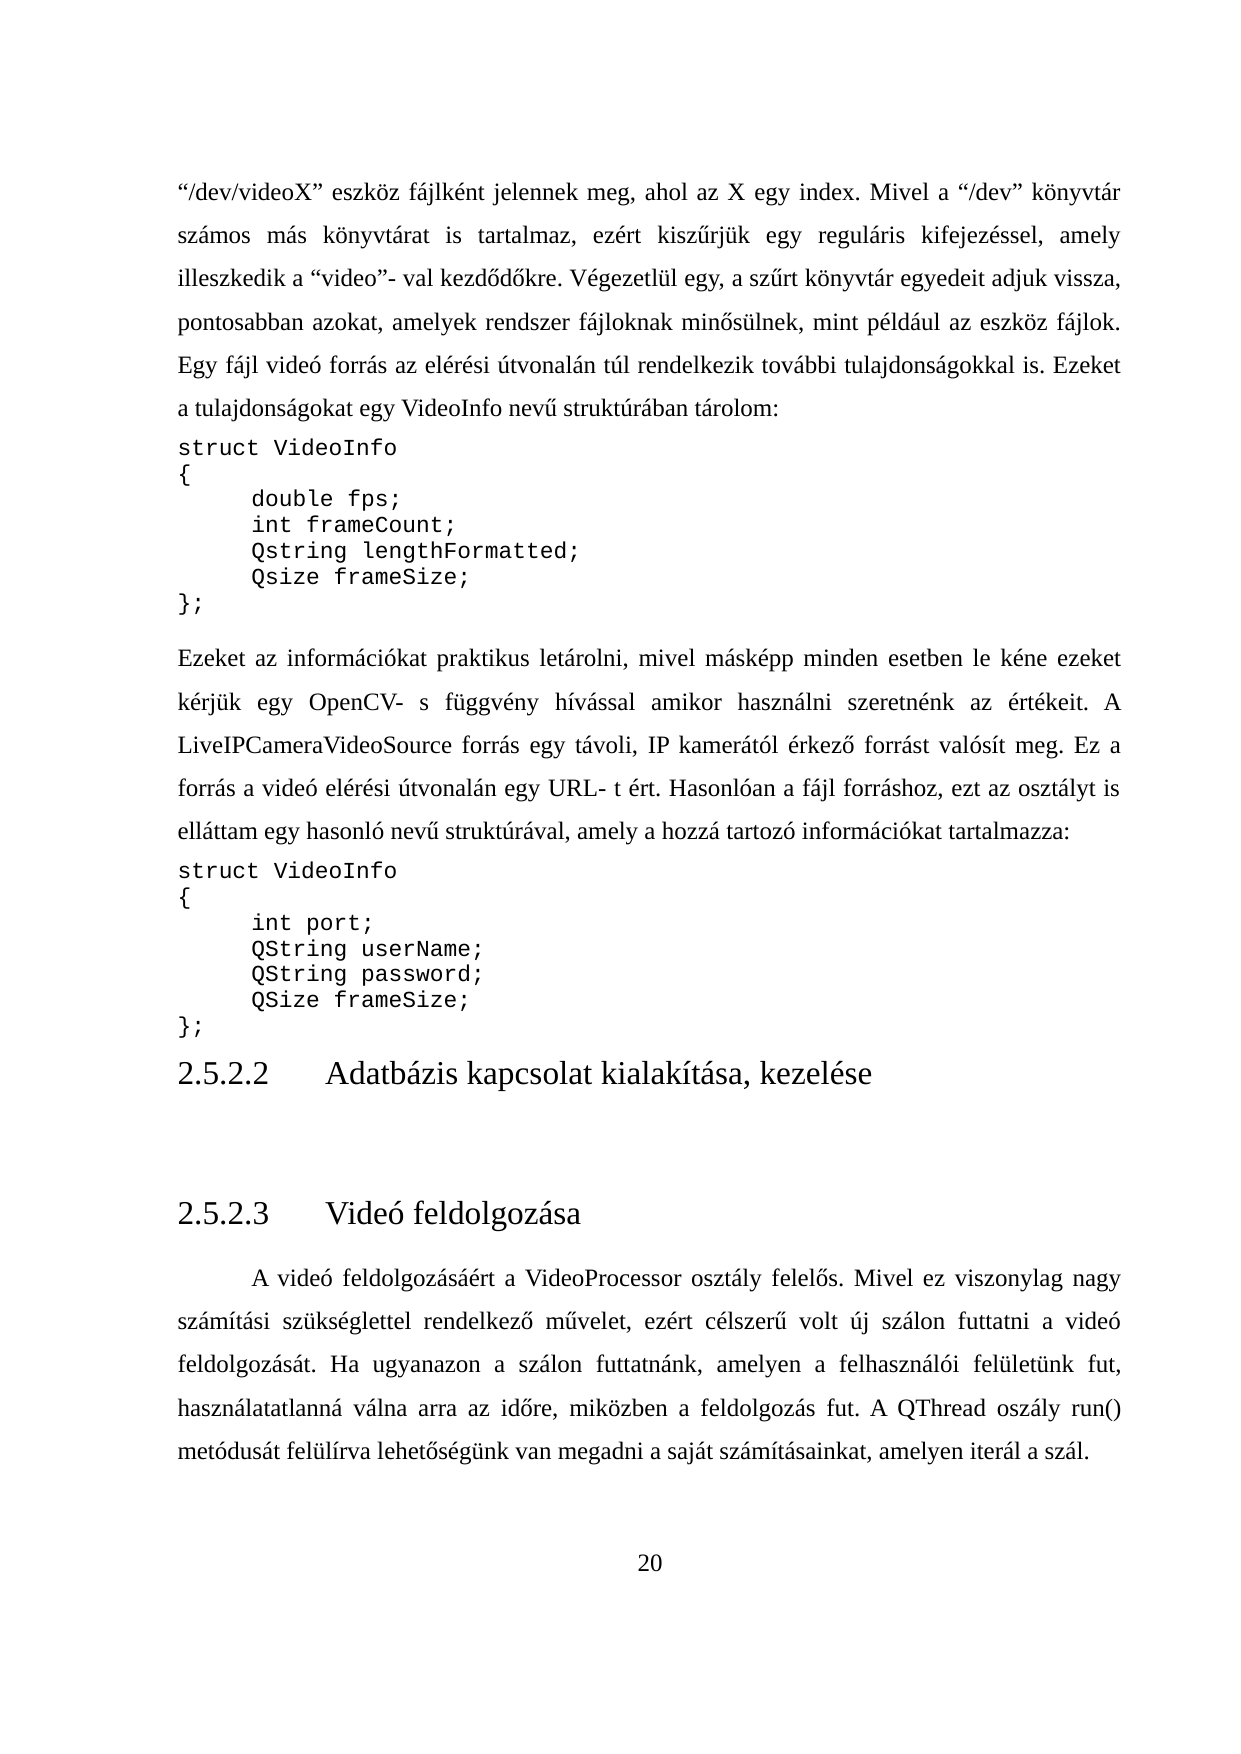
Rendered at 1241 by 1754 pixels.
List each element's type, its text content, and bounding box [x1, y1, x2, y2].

subtitle Videó feldolgozása [177, 1193, 1122, 1232]
text “/dev/videoX” eszköz fájlként jelennek meg, ahol az X egy index. Mivel a “/dev” könyvtár számos más könyvtárat is tartalmaz, ezért kiszűrjük egy reguláris kifejezéssel, amely illeszkedik a “video”- val kezdődőkre. Végezetlül egy, a szűrt könyvtár egyedeit adjuk vissza, pontosabban azokat, amelyek rendszer fájloknak minősülnek, mint például az eszköz fájlok. Egy fájl videó forrás az elérési útvonalán túl rendelkezik további tulajdonságokkal is. Ezeket a tulajdonságokat egy VideoInfo nevű struktúrában tárolom: [177, 177, 1122, 422]
text { [177, 462, 1122, 488]
text QString userName; [177, 937, 1122, 963]
text QSize frameSize; [177, 989, 1122, 1015]
text Ezeket az információkat praktikus letárolni, mivel másképp minden esetben le kéne ezeket kérjük egy OpenCV- s függvény hívással amikor használni szeretnénk az értékeit. A LiveIPCameraVideoSource forrás egy távoli, IP kamerától érkező forrást valósít meg. Ez a forrás a videó elérési útvonalán egy URL- t ért. Hasonlóan a fájl forráshoz, ezt az osztályt is elláttam egy hasonló nevű struktúrával, amely a hozzá tartozó információkat tartalmazza: [177, 643, 1122, 845]
text }; [177, 592, 1122, 617]
text struct VideoInfo [177, 436, 1122, 462]
text Qsize frameSize; [177, 566, 1122, 592]
text int port; [177, 911, 1122, 937]
text struct VideoInfo [177, 859, 1122, 885]
text Qstring lengthFormatted; [177, 540, 1122, 566]
text }; [177, 1015, 1122, 1041]
text double fps; [177, 488, 1122, 514]
text int frameCount; [177, 514, 1122, 540]
text QString password; [177, 963, 1122, 989]
subtitle Adatbázis kapcsolat kialakítása, kezelése [177, 1053, 1122, 1091]
text A videó feldolgozásáért a VideoProcessor osztály felelős. Mivel ez viszonylag nagy számítási szükséglettel rendelkező művelet, ezért célszerű volt új szálon futtatni a videó feldolgozását. Ha ugyanazon a szálon futtatnánk, amelyen a felhasználói felületünk fut, használatatlanná válna arra az időre, miközben a feldolgozás fut. A QThread oszály run() metódusát felülírva lehetőségünk van megadni a saját számításainkat, amelyen iterál a szál. [177, 1263, 1122, 1464]
text { [177, 885, 1122, 911]
